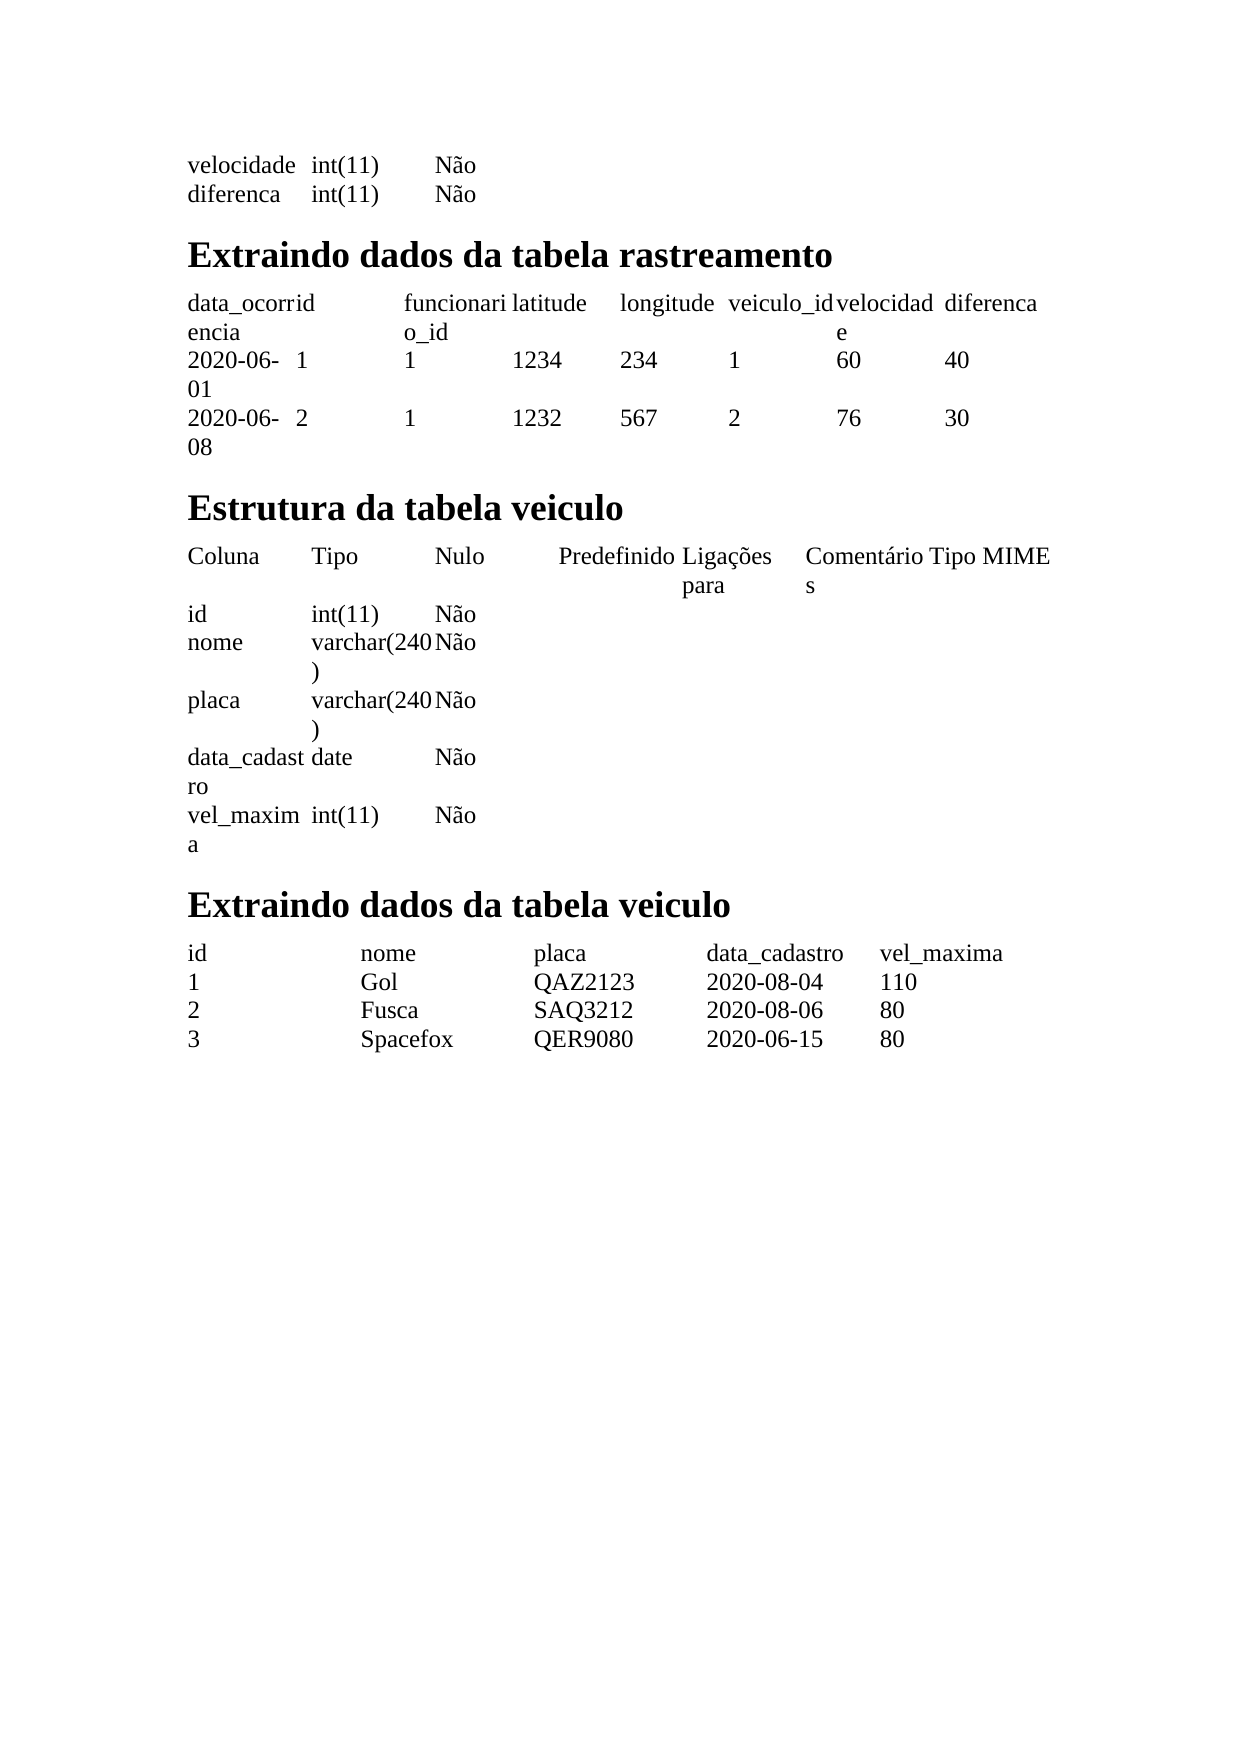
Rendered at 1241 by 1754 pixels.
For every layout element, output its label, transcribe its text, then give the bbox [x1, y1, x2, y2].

subtitle Extraindo dados da tabela veiculo [187, 882, 1053, 926]
table_cell [682, 150, 805, 179]
table_cell 567 [620, 403, 728, 461]
table_cell [805, 800, 929, 857]
table_cell placa [188, 685, 311, 742]
table_cell 1232 [512, 403, 620, 461]
table_header Tipo MIME [929, 541, 1053, 599]
table_cell QAZ2123 [534, 967, 706, 996]
table_cell 1 [296, 346, 404, 403]
table_cell [558, 800, 682, 857]
table_cell [805, 179, 929, 207]
table_cell 60 [836, 346, 944, 403]
table_cell 3 [188, 1024, 360, 1053]
table_cell Não [435, 800, 558, 857]
table_cell 2020-06-15 [706, 1024, 879, 1053]
table_header Coluna [188, 541, 311, 599]
table_cell 110 [880, 967, 1053, 996]
table_header Comentários [805, 541, 929, 599]
table_cell [805, 743, 929, 800]
table_cell [558, 150, 682, 179]
table_cell [558, 179, 682, 207]
table_cell SAQ3212 [534, 996, 706, 1024]
table_cell [805, 685, 929, 742]
table_cell Gol [360, 967, 533, 996]
table_cell 2020-08-06 [706, 996, 879, 1024]
table_cell vel_maxima [188, 800, 311, 857]
table_cell velocidade [188, 150, 311, 179]
table_cell 2020-06-01 [188, 346, 296, 403]
table_cell Não [435, 599, 558, 627]
table_cell int(11) [311, 800, 434, 857]
table_header nome [360, 938, 533, 967]
table_cell 2 [728, 403, 836, 461]
table_cell 30 [944, 403, 1053, 461]
table_cell Não [435, 628, 558, 685]
table_header data_cadastro [706, 938, 879, 967]
table_cell int(11) [311, 599, 434, 627]
table_cell [558, 628, 682, 685]
table_cell 40 [944, 346, 1053, 403]
table_cell 76 [836, 403, 944, 461]
table_cell 80 [880, 1024, 1053, 1053]
table_cell diferenca [188, 179, 311, 207]
table_cell nome [188, 628, 311, 685]
table_cell data_cadastro [188, 743, 311, 800]
table_cell 1 [404, 346, 512, 403]
table_cell 1 [728, 346, 836, 403]
table_cell [805, 599, 929, 627]
table_header Tipo [311, 541, 434, 599]
table_cell 1234 [512, 346, 620, 403]
table_cell 234 [620, 346, 728, 403]
table_header Predefinido [558, 541, 682, 599]
table_cell [805, 628, 929, 685]
table_cell QER9080 [534, 1024, 706, 1053]
table_cell Fusca [360, 996, 533, 1024]
table_cell [682, 179, 805, 207]
table_cell 1 [188, 967, 360, 996]
table_cell [805, 150, 929, 179]
table_cell 2 [188, 996, 360, 1024]
table_cell varchar(240) [311, 628, 434, 685]
table_cell Não [435, 179, 558, 207]
table_cell [682, 599, 805, 627]
table_cell [558, 743, 682, 800]
table_cell Não [435, 150, 558, 179]
table_cell [682, 628, 805, 685]
table_header data_ocorrencia [188, 288, 296, 346]
table_cell int(11) [311, 179, 434, 207]
subtitle Estrutura da tabela veiculo [187, 486, 1053, 529]
table_cell 80 [880, 996, 1053, 1024]
table_cell [558, 685, 682, 742]
table_cell varchar(240) [311, 685, 434, 742]
table_header id [296, 288, 404, 346]
table_cell [682, 800, 805, 857]
table_header latitude [512, 288, 620, 346]
table_cell id [188, 599, 311, 627]
table_header velocidade [836, 288, 944, 346]
table_cell Não [435, 685, 558, 742]
table_cell int(11) [311, 150, 434, 179]
table_cell Não [435, 743, 558, 800]
table_header Nulo [435, 541, 558, 599]
table_header longitude [620, 288, 728, 346]
table_cell 1 [404, 403, 512, 461]
table_header Ligações para [682, 541, 805, 599]
table_cell 2020-06-08 [188, 403, 296, 461]
table_header veiculo_id [728, 288, 836, 346]
table_header id [188, 938, 360, 967]
table_header diferenca [944, 288, 1053, 346]
table_cell Spacefox [360, 1024, 533, 1053]
table_cell 2 [296, 403, 404, 461]
table_cell [558, 599, 682, 627]
table_header placa [534, 938, 706, 967]
table_header vel_maxima [880, 938, 1053, 967]
table_cell [682, 685, 805, 742]
table_cell 2020-08-04 [706, 967, 879, 996]
table_cell date [311, 743, 434, 800]
table_header funcionario_id [404, 288, 512, 346]
subtitle Extraindo dados da tabela rastreamento [187, 232, 1053, 276]
table_cell [682, 743, 805, 800]
